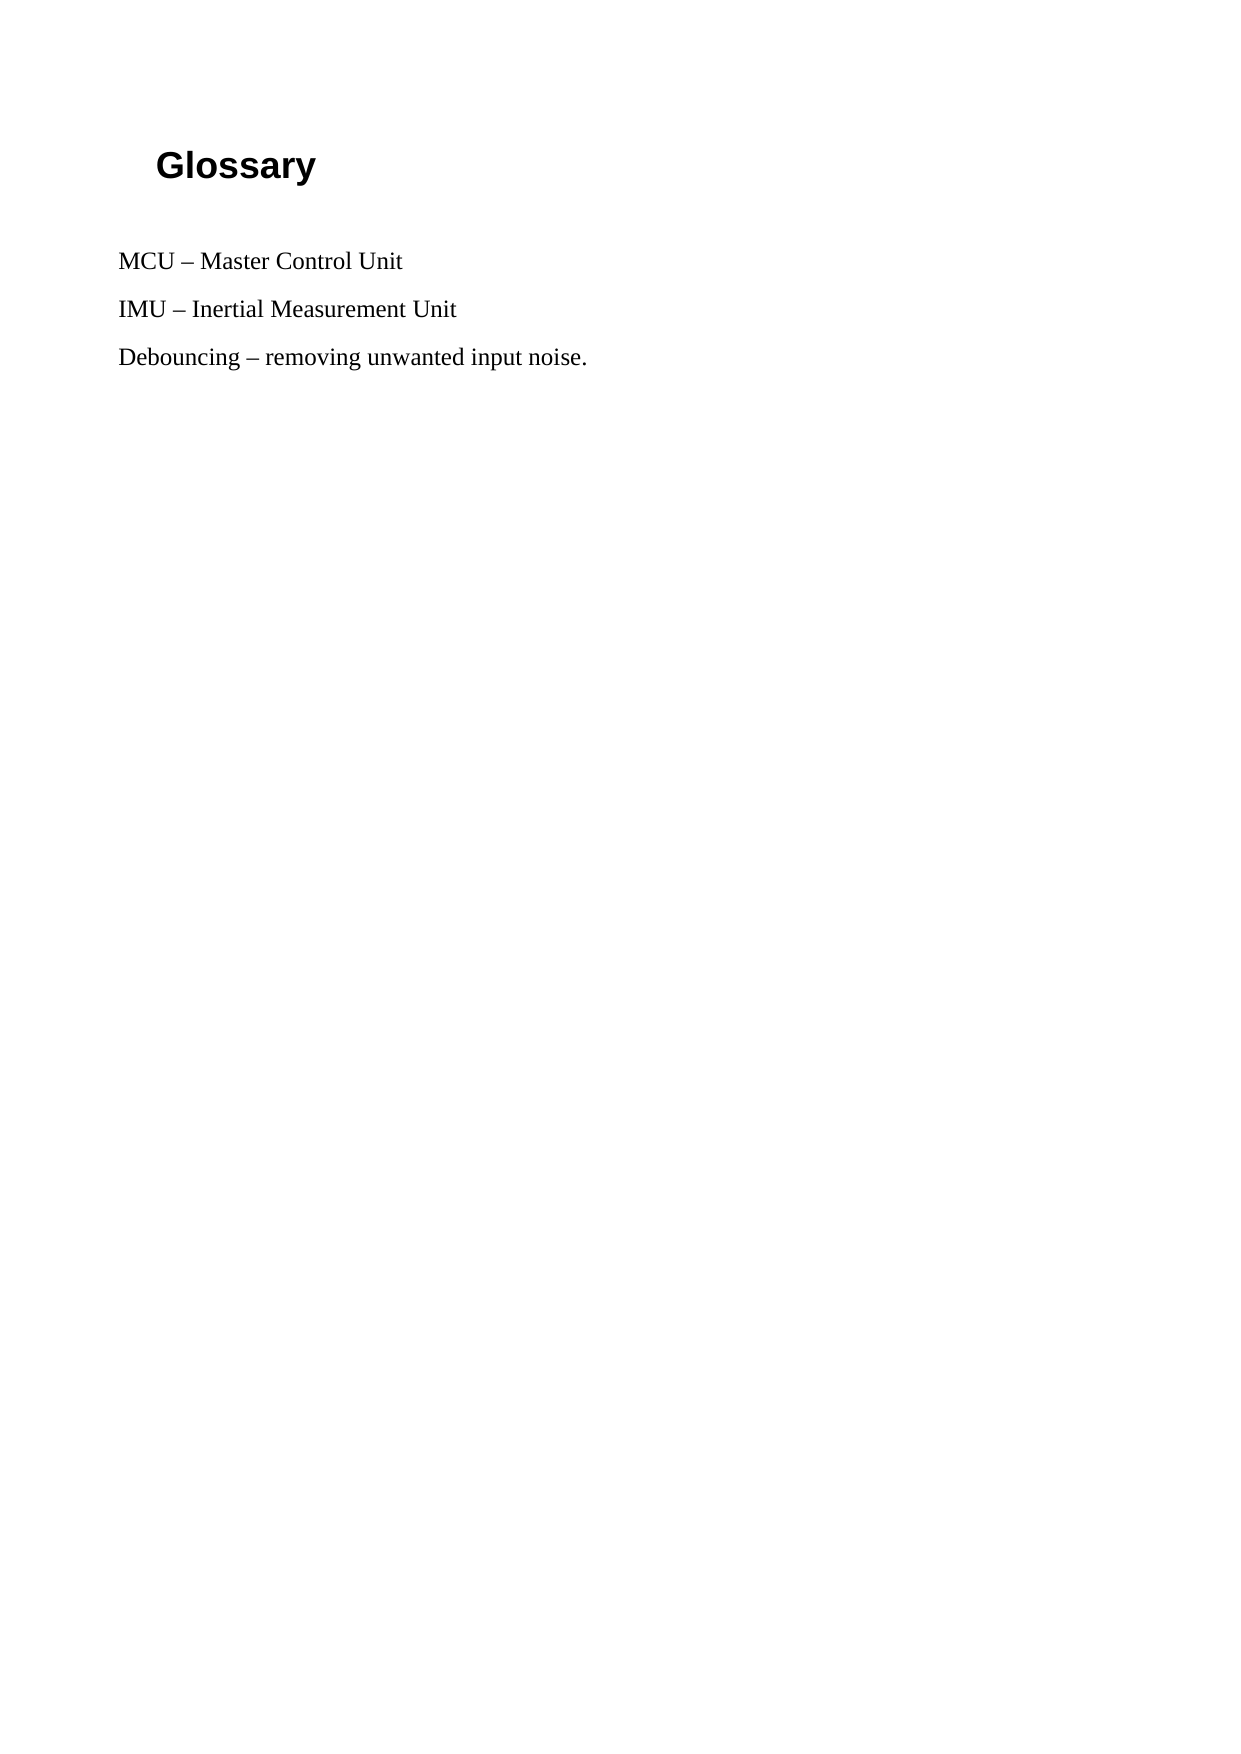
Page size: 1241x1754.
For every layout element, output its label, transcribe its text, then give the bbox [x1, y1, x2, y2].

subtitle Glossary [156, 143, 1122, 186]
text Debouncing – removing unwanted input noise. [118, 342, 1122, 370]
text MCU – Master Control Unit [118, 246, 1122, 275]
text IMU – Inertial Measurement Unit [118, 294, 1122, 323]
